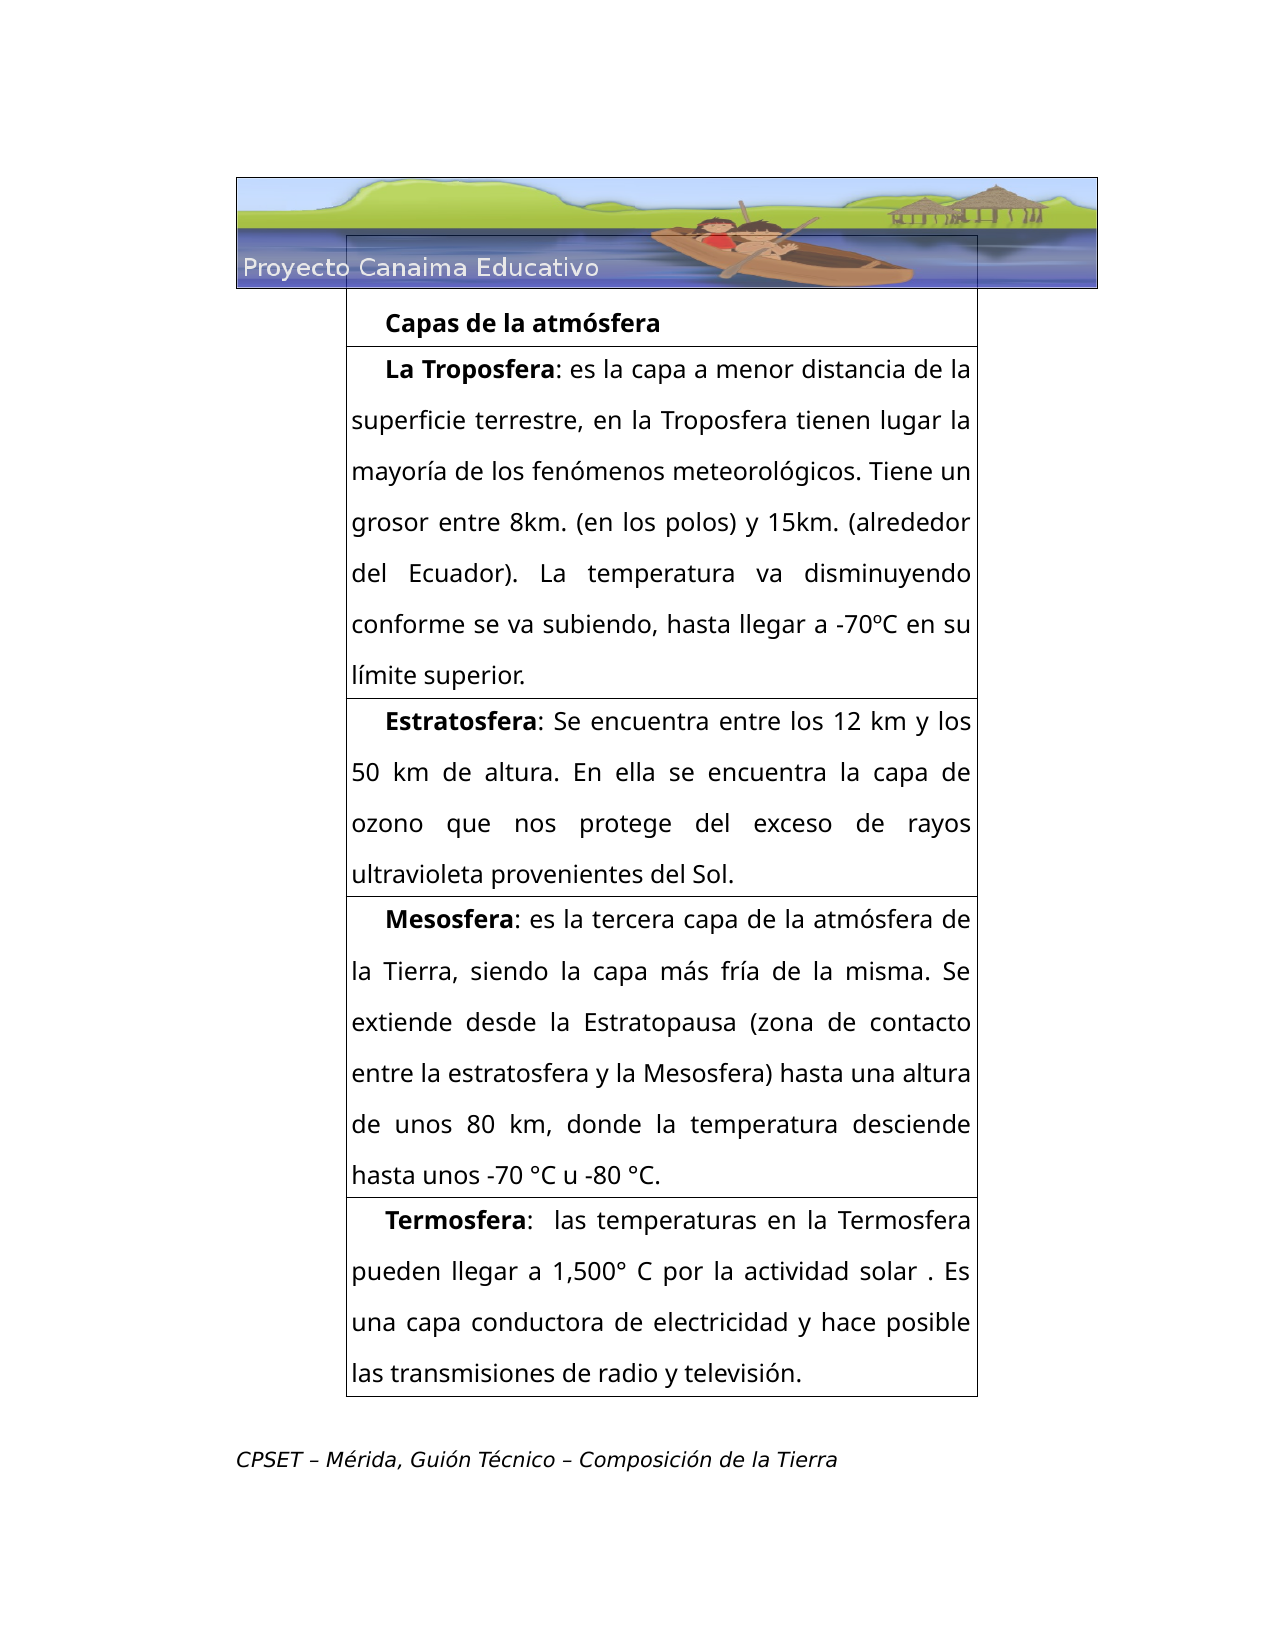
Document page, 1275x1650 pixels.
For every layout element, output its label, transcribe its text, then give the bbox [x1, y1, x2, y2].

table_cell Mesosfera: es la tercera capa de la atmósfera de la Tierra, siendo la capa más fría de la misma. Se extiende desde la Estratopausa (zona de contacto entre la estratosfera y la Mesosfera) hasta una altura de unos 80 km, donde la temperatura desciende hasta unos -70 °C u -80 °C. [347, 897, 977, 1197]
table_cell Termosfera: las temperaturas en la Termosfera pueden llegar a 1,500° C por la actividad solar . Es una capa conductora de electricidad y hace posible las transmisiones de radio y televisión. [347, 1198, 977, 1396]
picture [237, 178, 1097, 288]
table_cell Capas de la atmósfera [347, 289, 977, 346]
table_cell Estratosfera: Se encuentra entre los 12 km y los 50 km de altura. En ella se encuentra la capa de ozono que nos protege del exceso de rayos ultravioleta provenientes del Sol. [347, 699, 977, 896]
table_cell La Troposfera: es la capa a menor distancia de la superficie terrestre, en la Troposfera tienen lugar la mayoría de los fenómenos meteorológicos. Tiene un grosor entre 8km. (en los polos) y 15km. (alrededor del Ecuador). La temperatura va disminuyendo conforme se va subiendo, hasta llegar a -70ºC en su límite superior. [347, 347, 977, 698]
